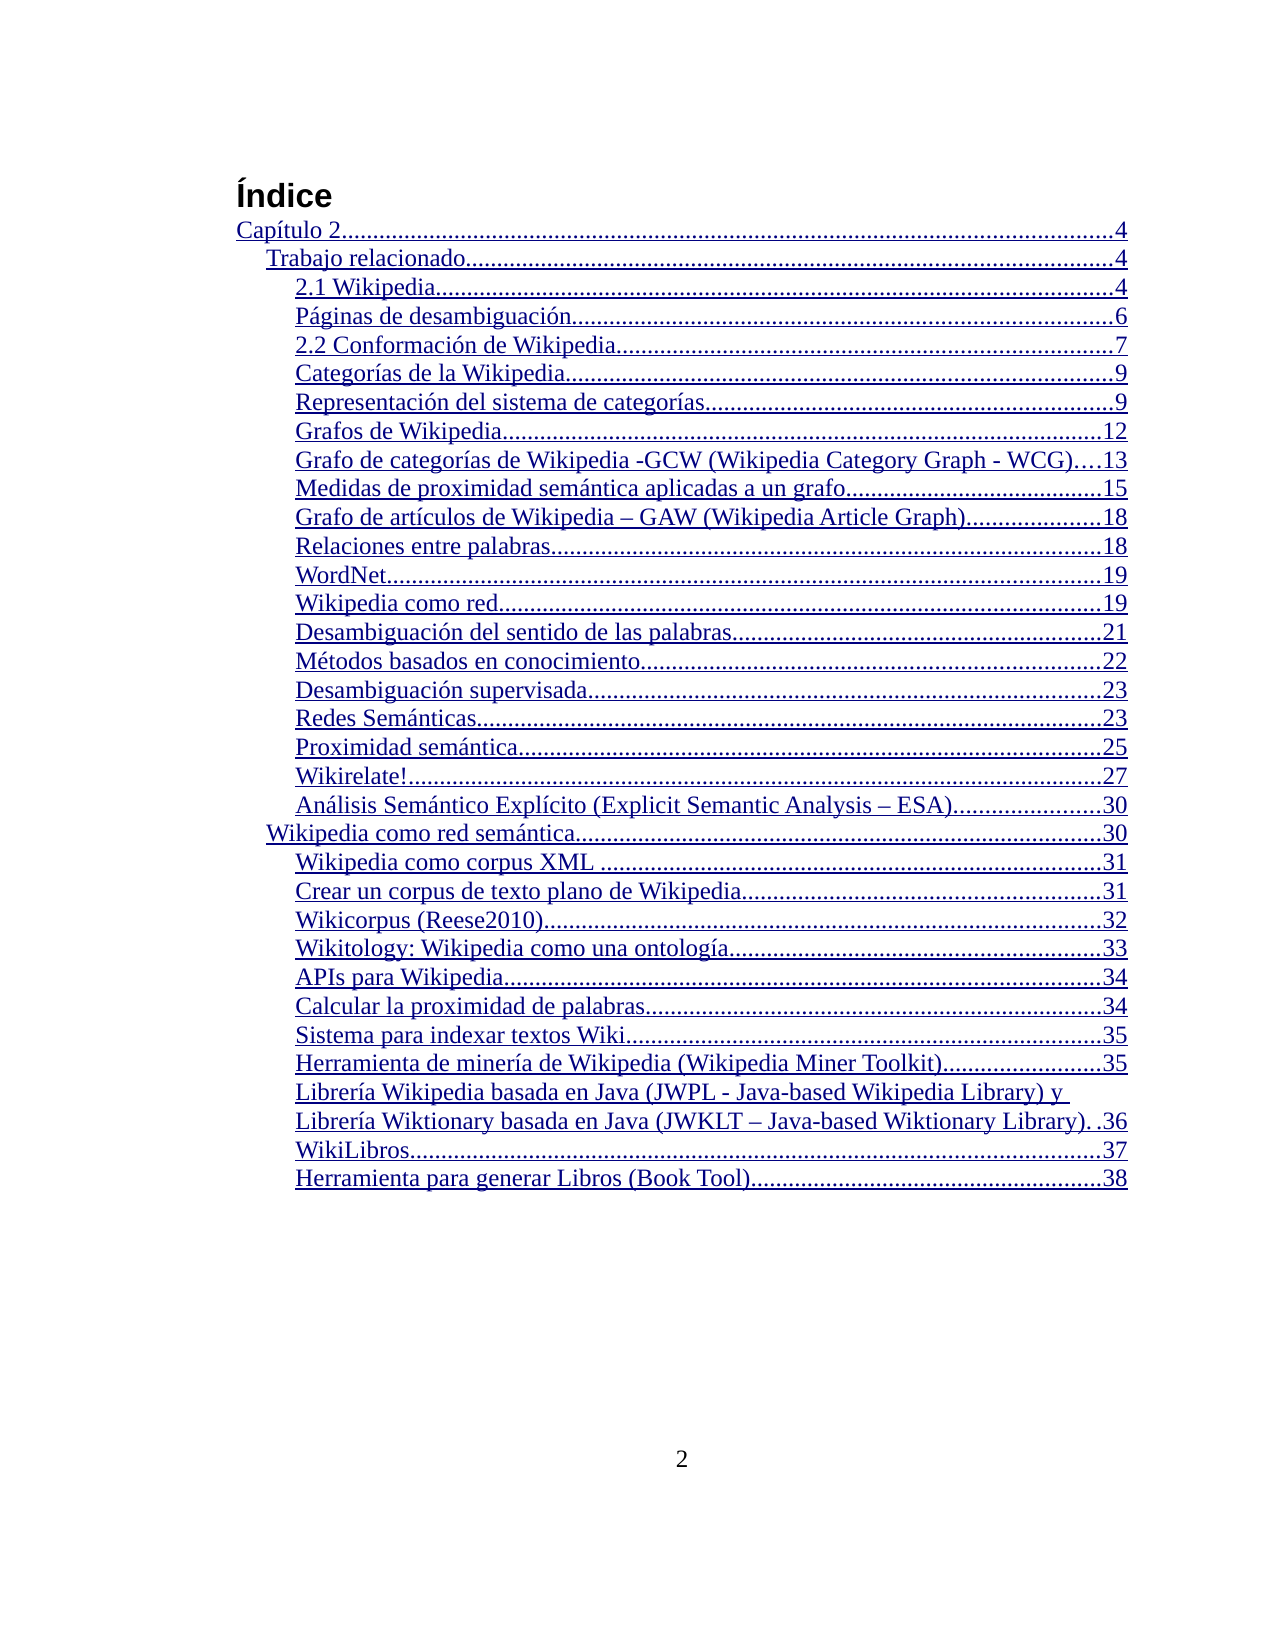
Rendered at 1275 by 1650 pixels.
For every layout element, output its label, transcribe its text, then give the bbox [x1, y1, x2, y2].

text Redes Semánticas 23 [295, 703, 1127, 728]
text Capítulo 2 4 [236, 215, 1127, 240]
text Wikicorpus (Reese2010) 32 [295, 905, 1127, 930]
text Calcular la proximidad de palabras 34 [295, 991, 1127, 1016]
text Relaciones entre palabras 18 [295, 531, 1127, 556]
text Representación del sistema de categorías 9 [295, 387, 1127, 412]
text Herramienta para generar Libros (Book Tool) 38 [295, 1163, 1127, 1188]
text Wikipedia como red semántica 30 [266, 818, 1127, 843]
text Grafos de Wikipedia 12 [295, 416, 1127, 441]
text 2.1 Wikipedia 4 [295, 272, 1127, 297]
text Wikitology: Wikipedia como una ontología. 33 [295, 933, 1127, 958]
text Grafo de categorías de Wikipedia -GCW (Wikipedia Category Graph - WCG) 13 [295, 445, 1127, 470]
text Wikirelate! 27 [295, 761, 1127, 786]
subtitle Índice [236, 176, 1127, 215]
text APIs para Wikipedia 34 [295, 962, 1127, 987]
text Crear un corpus de texto plano de Wikipedia 31 [295, 876, 1127, 901]
text Desambiguación del sentido de las palabras 21 [295, 617, 1127, 642]
text Categorías de la Wikipedia 9 [295, 358, 1127, 383]
text Sistema para indexar textos Wiki 35 [295, 1020, 1127, 1045]
text Medidas de proximidad semántica aplicadas a un grafo 15 [295, 473, 1127, 498]
text Wikipedia como corpus XML 31 [295, 847, 1127, 872]
text Proximidad semántica 25 [295, 732, 1127, 757]
text Wikipedia como red 19 [295, 588, 1127, 613]
text Páginas de desambiguación 6 [295, 301, 1127, 326]
text Métodos basados en conocimiento 22 [295, 646, 1127, 671]
text Librería Wikipedia basada en Java (JWPL - Java-based Wikipedia Library) y Librería Wiktionary basada en Java (JWKLT – Java-based Wiktionary Library) 36 [295, 1077, 1127, 1131]
text Análisis Semántico Explícito (Explicit Semantic Analysis – ESA) 30 [295, 790, 1127, 815]
text Herramienta de minería de Wikipedia (Wikipedia Miner Toolkit) 35 [295, 1048, 1127, 1073]
text Desambiguación supervisada 23 [295, 675, 1127, 700]
text Grafo de artículos de Wikipedia – GAW (Wikipedia Article Graph) 18 [295, 502, 1127, 527]
text Trabajo relacionado 4 [266, 243, 1127, 268]
text WikiLibros 37 [295, 1135, 1127, 1160]
text WordNet 19 [295, 560, 1127, 585]
text 2.2 Conformación de Wikipedia 7 [295, 330, 1127, 355]
